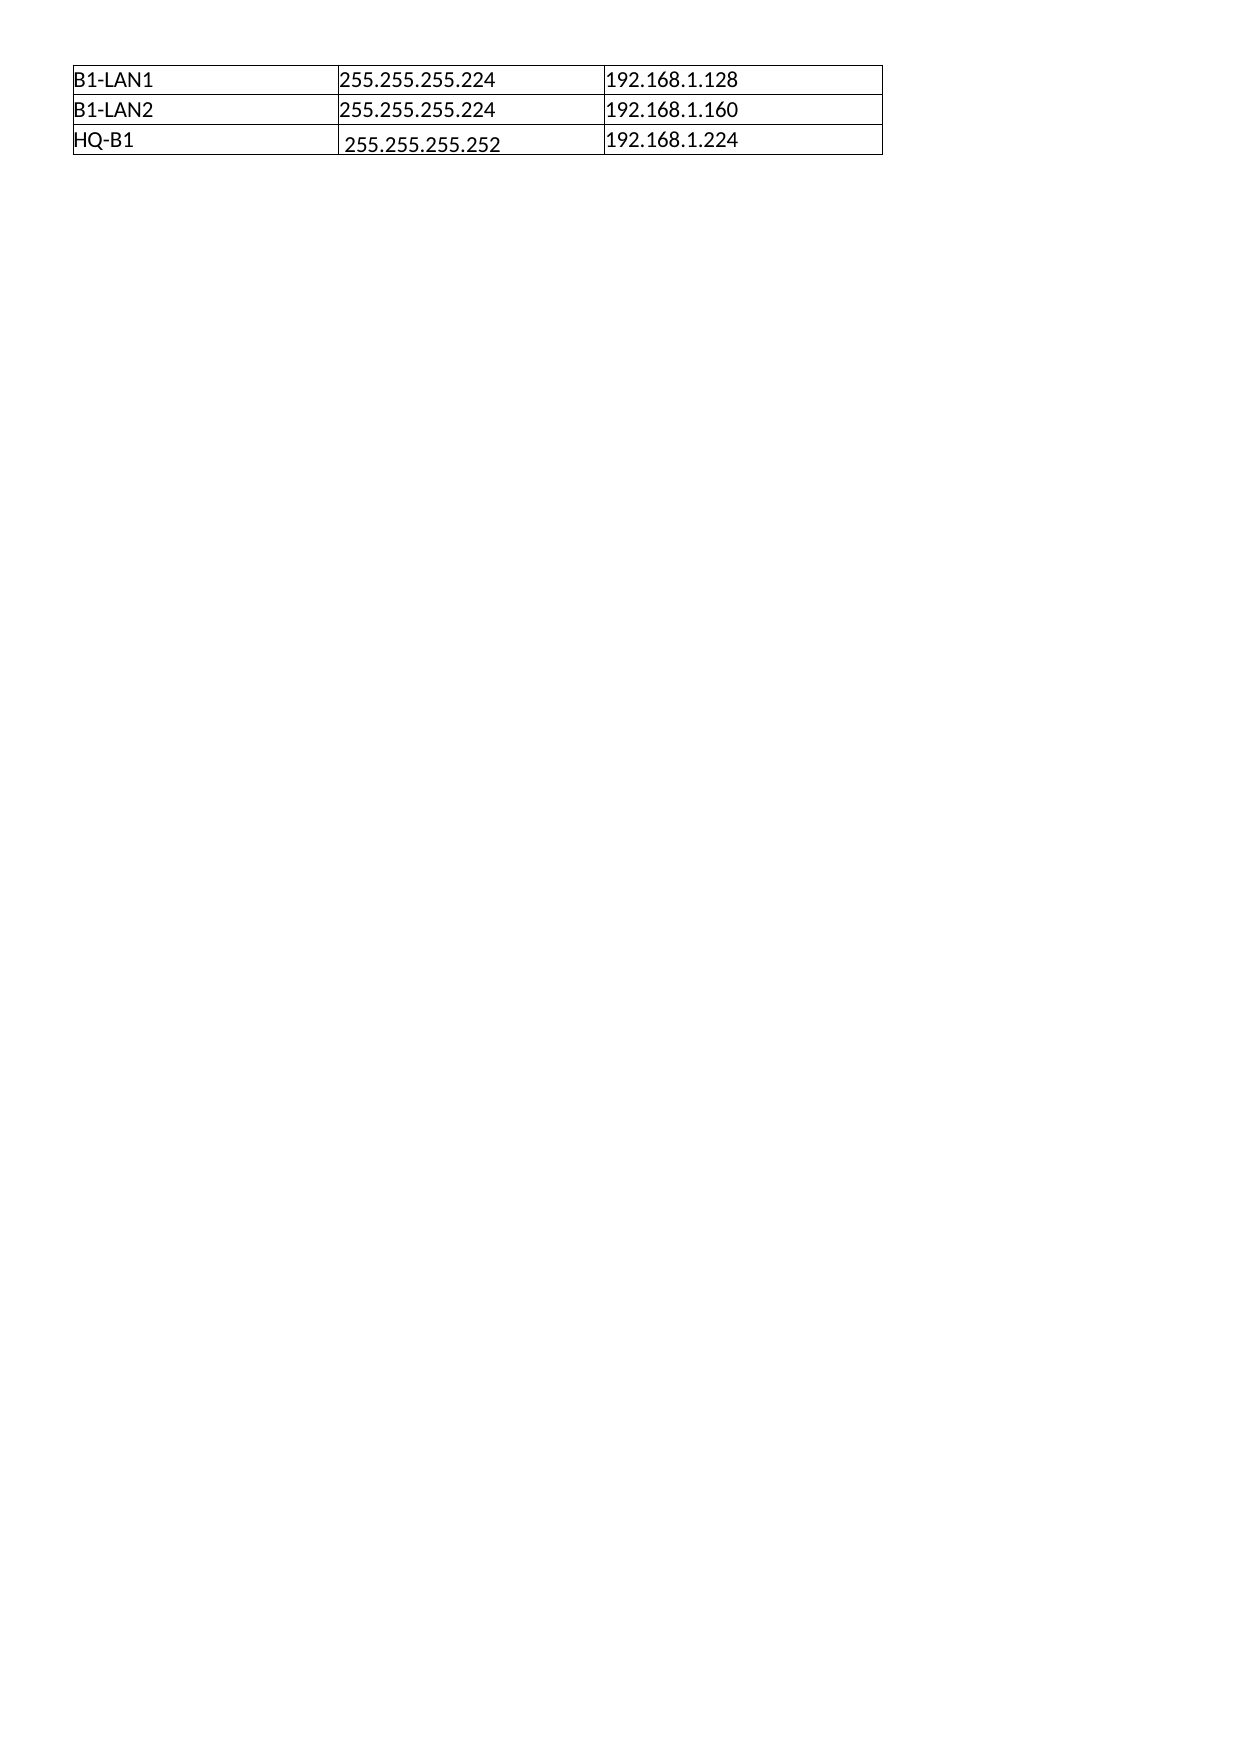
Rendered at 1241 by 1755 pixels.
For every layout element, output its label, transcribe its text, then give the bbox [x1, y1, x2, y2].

table_cell 255.255.255.252 [339, 125, 604, 154]
table_cell 255.255.255.224 [339, 95, 604, 124]
table_cell 192.168.1.224 [605, 125, 882, 154]
table_cell B1-LAN1 [74, 66, 338, 94]
table_cell HQ-B1 [74, 125, 338, 154]
table_cell B1-LAN2 [74, 95, 338, 124]
table_cell 255.255.255.224 [339, 66, 604, 94]
table_cell 192.168.1.128 [605, 66, 882, 94]
table_cell 192.168.1.160 [605, 95, 882, 124]
